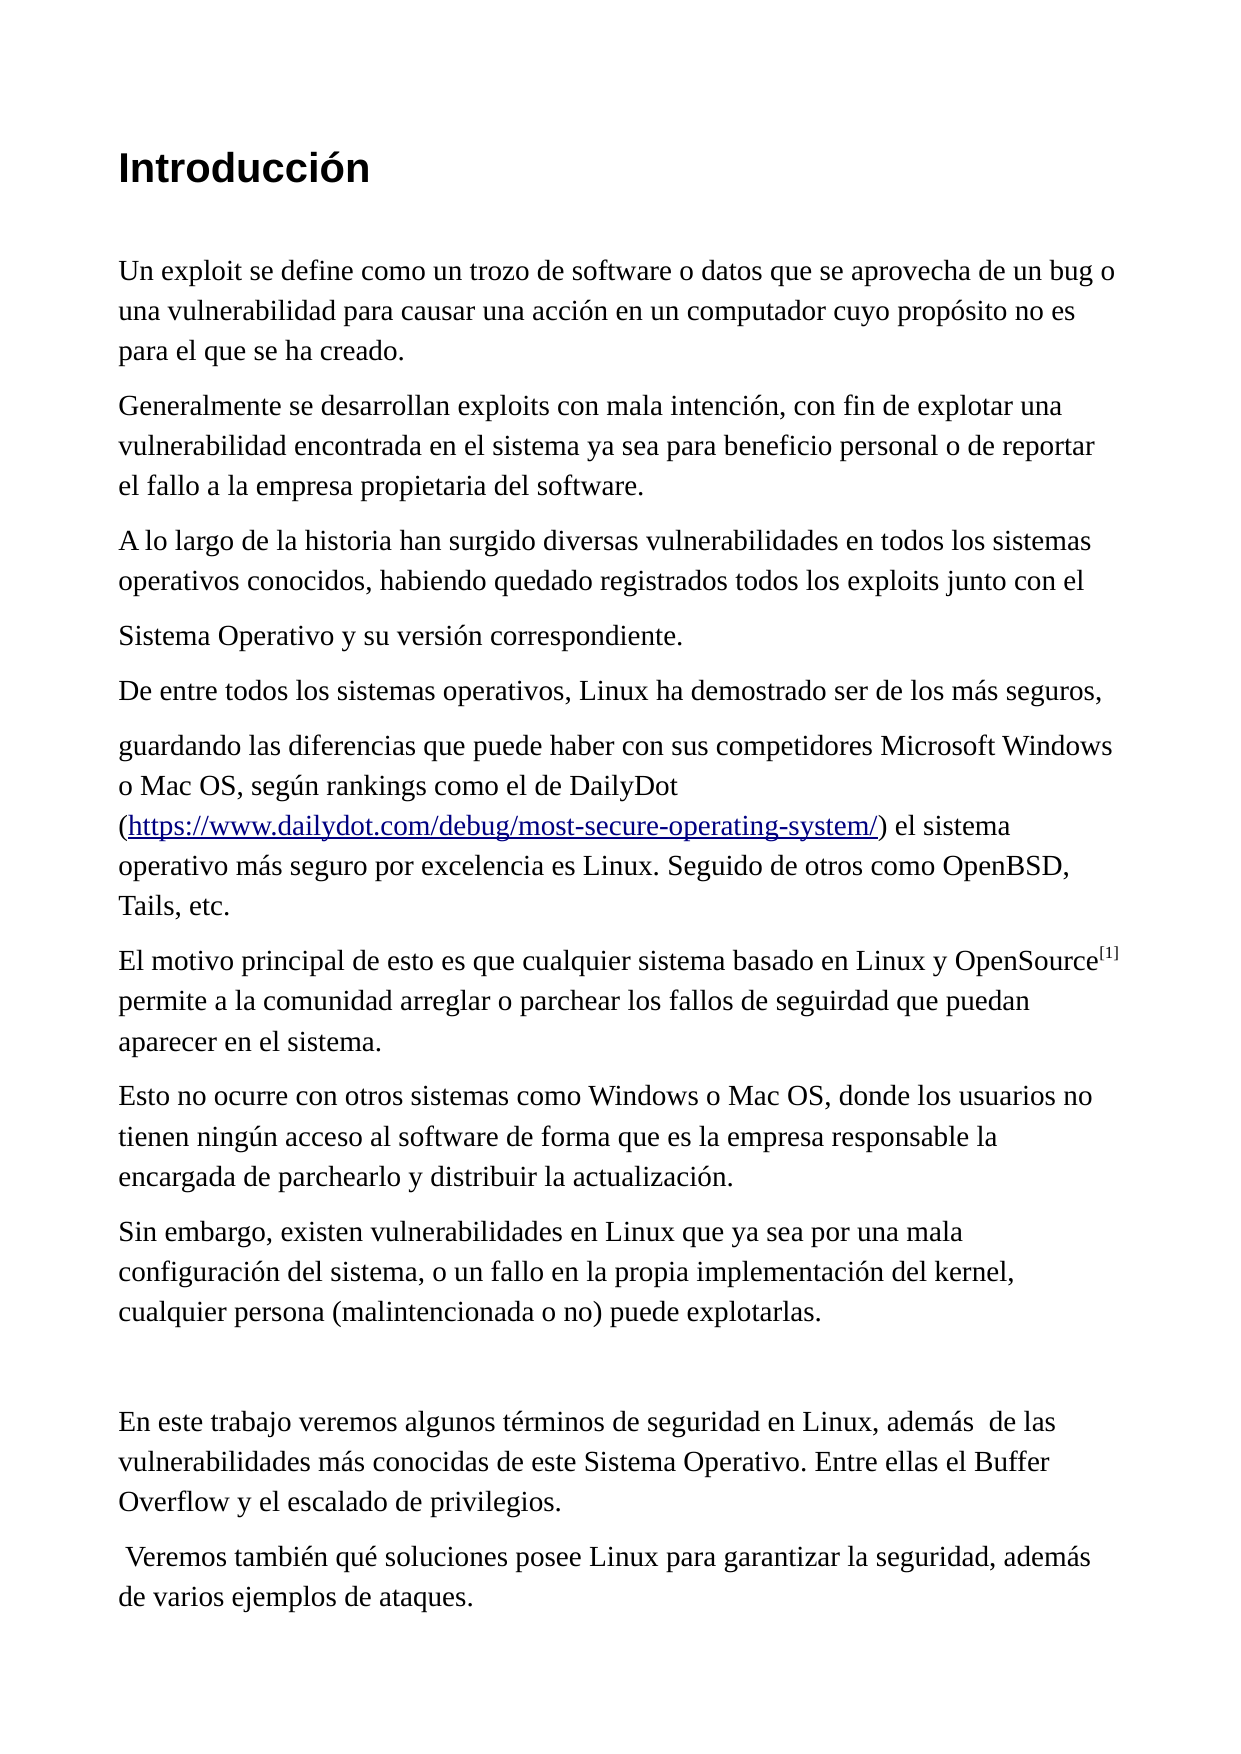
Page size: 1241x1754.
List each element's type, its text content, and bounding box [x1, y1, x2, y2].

text Sistema Operativo y su versión correspondiente. [118, 618, 1122, 652]
text Veremos también qué soluciones posee Linux para garantizar la seguridad, además de varios ejemplos de ataques. [118, 1539, 1122, 1613]
text Sin embargo, existen vulnerabilidades en Linux que ya sea por una mala configuración del sistema, o un fallo en la propia implementación del kernel, cualquier persona (malintencionada o no) puede explotarlas. [118, 1214, 1122, 1328]
text El motivo principal de esto es que cualquier sistema basado en Linux y OpenSource[1] permite a la comunidad arreglar o parchear los fallos de seguirdad que puedan aparecer en el sistema. [118, 943, 1122, 1057]
subtitle Introducción [118, 143, 1122, 191]
text De entre todos los sistemas operativos, Linux ha demostrado ser de los más seguros, [118, 673, 1122, 706]
text Generalmente se desarrollan exploits con mala intención, con fin de explotar una vulnerabilidad encontrada en el sistema ya sea para beneficio personal o de reportar el fallo a la empresa propietaria del software. [118, 388, 1122, 502]
text En este trabajo veremos algunos términos de seguridad en Linux, además de las vulnerabilidades más conocidas de este Sistema Operativo. Entre ellas el Buffer Overflow y el escalado de privilegios. [118, 1404, 1122, 1518]
text A lo largo de la historia han surgido diversas vulnerabilidades en todos los sistemas operativos conocidos, habiendo quedado registrados todos los exploits junto con el [118, 523, 1122, 597]
text Un exploit se define como un trozo de software o datos que se aprovecha de un bug o una vulnerabilidad para causar una acción en un computador cuyo propósito no es para el que se ha creado. [118, 253, 1122, 367]
text guardando las diferencias que puede haber con sus competidores Microsoft Windows o Mac OS, según rankings como el de DailyDot (https://www.dailydot.com/debug/most-secure-operating-system/) el sistema operativo más seguro por excelencia es Linux. Seguido de otros como OpenBSD, Tails, etc. [118, 728, 1122, 922]
text Esto no ocurre con otros sistemas como Windows o Mac OS, donde los usuarios no tienen ningún acceso al software de forma que es la empresa responsable la encargada de parchearlo y distribuir la actualización. [118, 1078, 1122, 1192]
